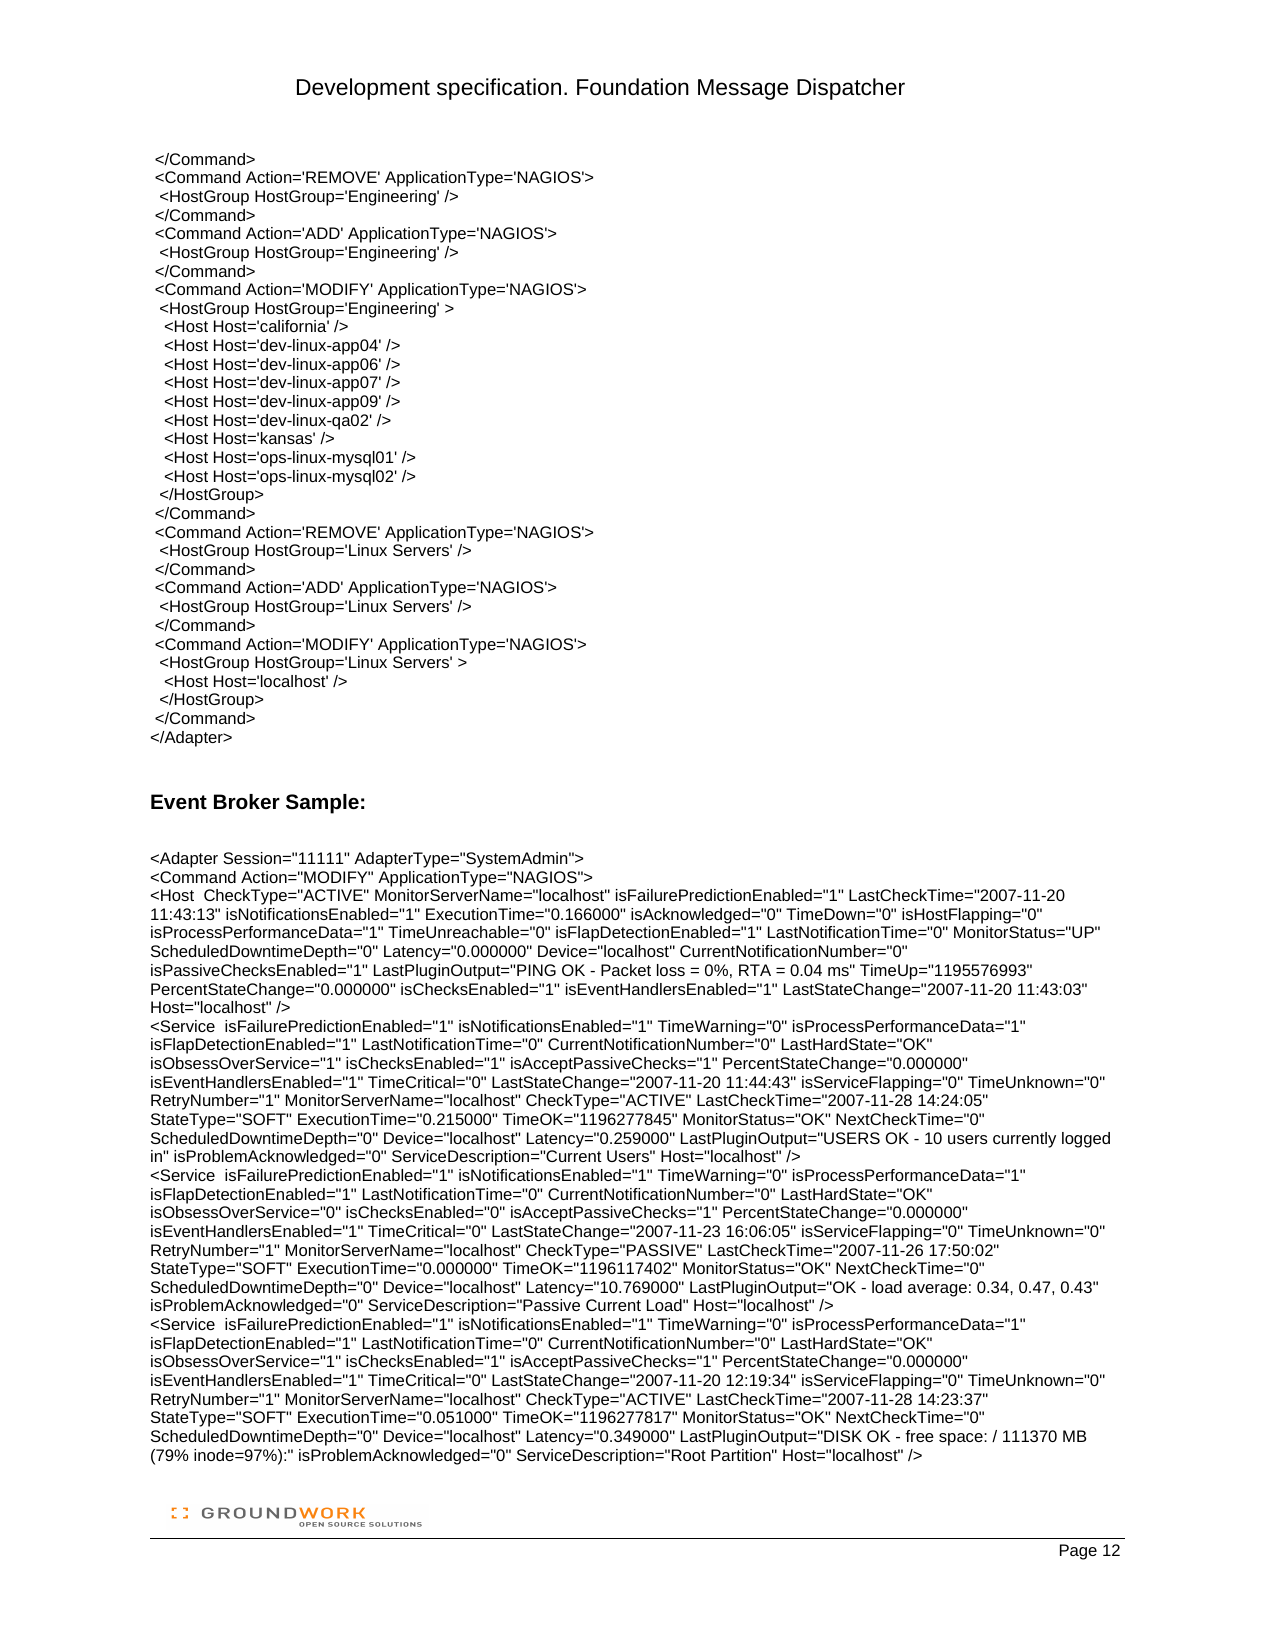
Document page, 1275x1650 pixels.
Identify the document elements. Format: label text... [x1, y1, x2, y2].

text <HostGroup HostGroup='Linux Servers' > [150, 653, 1125, 672]
text <HostGroup HostGroup='Linux Servers' /> [150, 597, 1125, 616]
text </HostGroup> [150, 486, 1125, 504]
text <Host Host='dev-linux-app06' /> [150, 355, 1125, 374]
text <Command Action='ADD' ApplicationType='NAGIOS'> [150, 579, 1125, 597]
text <Service isFailurePredictionEnabled="1" isNotificationsEnabled="1" TimeWarning="0" isProcessPerformanceData="1" isFlapDetectionEnabled="1" LastNotificationTime="0" CurrentNotificationNumber="0" LastHardState="OK" isObsessOverService="0" isChecksEnabled="0" isAcceptPassiveChecks="1" PercentStateChange="0.000000" isEventHandlersEnabled="1" TimeCritical="0" LastStateChange="2007-11-23 16:06:05" isServiceFlapping="0" TimeUnknown="0" RetryNumber="1" MonitorServerName="localhost" CheckType="PASSIVE" LastCheckTime="2007-11-26 17:50:02" StateType="SOFT" ExecutionTime="0.000000" TimeOK="1196117402" MonitorStatus="OK" NextCheckTime="0" ScheduledDowntimeDepth="0" Device="localhost" Latency="10.769000" LastPluginOutput="OK - load average: 0.34, 0.47, 0.43" isProblemAcknowledged="0" ServiceDescription="Passive Current Load" Host="localhost" /> [150, 1166, 1125, 1315]
text <Host Host='ops-linux-mysql02' /> [150, 467, 1125, 486]
text <Host Host='dev-linux-qa02' /> [150, 411, 1125, 430]
picture [166, 1504, 429, 1530]
subtitle Event Broker Sample: [150, 790, 1125, 813]
text </Command> [150, 262, 1125, 281]
text <HostGroup HostGroup='Engineering' /> [150, 243, 1125, 262]
text <Command Action='MODIFY' ApplicationType='NAGIOS'> [150, 281, 1125, 299]
text </Command> [150, 560, 1125, 579]
text <Host Host='localhost' /> [150, 672, 1125, 691]
text </Command> [150, 709, 1125, 728]
text <Host Host='dev-linux-app07' /> [150, 374, 1125, 392]
text <Host CheckType="ACTIVE" MonitorServerName="localhost" isFailurePredictionEnabled="1" LastCheckTime="2007-11-20 11:43:13" isNotificationsEnabled="1" ExecutionTime="0.166000" isAcknowledged="0" TimeDown="0" isHostFlapping="0" isProcessPerformanceData="1" TimeUnreachable="0" isFlapDetectionEnabled="1" LastNotificationTime="0" MonitorStatus="UP" ScheduledDowntimeDepth="0" Latency="0.000000" Device="localhost" CurrentNotificationNumber="0" isPassiveChecksEnabled="1" LastPluginOutput="PING OK - Packet loss = 0%, RTA = 0.04 ms" TimeUp="1195576993" PercentStateChange="0.000000" isChecksEnabled="1" isEventHandlersEnabled="1" LastStateChange="2007-11-20 11:43:03" Host="localhost" /> [150, 887, 1125, 1017]
text <Command Action='REMOVE' ApplicationType='NAGIOS'> [150, 169, 1125, 187]
text <Command Action='MODIFY' ApplicationType='NAGIOS'> [150, 635, 1125, 653]
text <Adapter Session="11111" AdapterType="SystemAdmin"> [150, 849, 1125, 868]
text <Host Host='california' /> [150, 318, 1125, 336]
text <Command Action="MODIFY" ApplicationType="NAGIOS"> [150, 868, 1125, 887]
text <HostGroup HostGroup='Linux Servers' /> [150, 542, 1125, 560]
text <HostGroup HostGroup='Engineering' /> [150, 187, 1125, 206]
text </Adapter> [150, 728, 1125, 747]
text <Host Host='kansas' /> [150, 430, 1125, 448]
text <Host Host='ops-linux-mysql01' /> [150, 448, 1125, 467]
text </Command> [150, 150, 1125, 169]
text <Service isFailurePredictionEnabled="1" isNotificationsEnabled="1" TimeWarning="0" isProcessPerformanceData="1" isFlapDetectionEnabled="1" LastNotificationTime="0" CurrentNotificationNumber="0" LastHardState="OK" isObsessOverService="1" isChecksEnabled="1" isAcceptPassiveChecks="1" PercentStateChange="0.000000" isEventHandlersEnabled="1" TimeCritical="0" LastStateChange="2007-11-20 11:44:43" isServiceFlapping="0" TimeUnknown="0" RetryNumber="1" MonitorServerName="localhost" CheckType="ACTIVE" LastCheckTime="2007-11-28 14:24:05" StateType="SOFT" ExecutionTime="0.215000" TimeOK="1196277845" MonitorStatus="OK" NextCheckTime="0" ScheduledDowntimeDepth="0" Device="localhost" Latency="0.259000" LastPluginOutput="USERS OK - 10 users currently logged in" isProblemAcknowledged="0" ServiceDescription="Current Users" Host="localhost" /> [150, 1017, 1125, 1166]
text <Command Action='ADD' ApplicationType='NAGIOS'> [150, 224, 1125, 243]
text <HostGroup HostGroup='Engineering' > [150, 299, 1125, 318]
text </Command> [150, 206, 1125, 224]
text <Command Action='REMOVE' ApplicationType='NAGIOS'> [150, 523, 1125, 542]
text </Command> [150, 616, 1125, 635]
text <Host Host='dev-linux-app09' /> [150, 392, 1125, 411]
text <Service isFailurePredictionEnabled="1" isNotificationsEnabled="1" TimeWarning="0" isProcessPerformanceData="1" isFlapDetectionEnabled="1" LastNotificationTime="0" CurrentNotificationNumber="0" LastHardState="OK" isObsessOverService="1" isChecksEnabled="1" isAcceptPassiveChecks="1" PercentStateChange="0.000000" isEventHandlersEnabled="1" TimeCritical="0" LastStateChange="2007-11-20 12:19:34" isServiceFlapping="0" TimeUnknown="0" RetryNumber="1" MonitorServerName="localhost" CheckType="ACTIVE" LastCheckTime="2007-11-28 14:23:37" StateType="SOFT" ExecutionTime="0.051000" TimeOK="1196277817" MonitorStatus="OK" NextCheckTime="0" ScheduledDowntimeDepth="0" Device="localhost" Latency="0.349000" LastPluginOutput="DISK OK - free space: / 111370 MB (79% inode=97%):" isProblemAcknowledged="0" ServiceDescription="Root Partition" Host="localhost" /> [150, 1315, 1125, 1464]
text </HostGroup> [150, 691, 1125, 709]
text <Host Host='dev-linux-app04' /> [150, 336, 1125, 355]
text </Command> [150, 504, 1125, 523]
